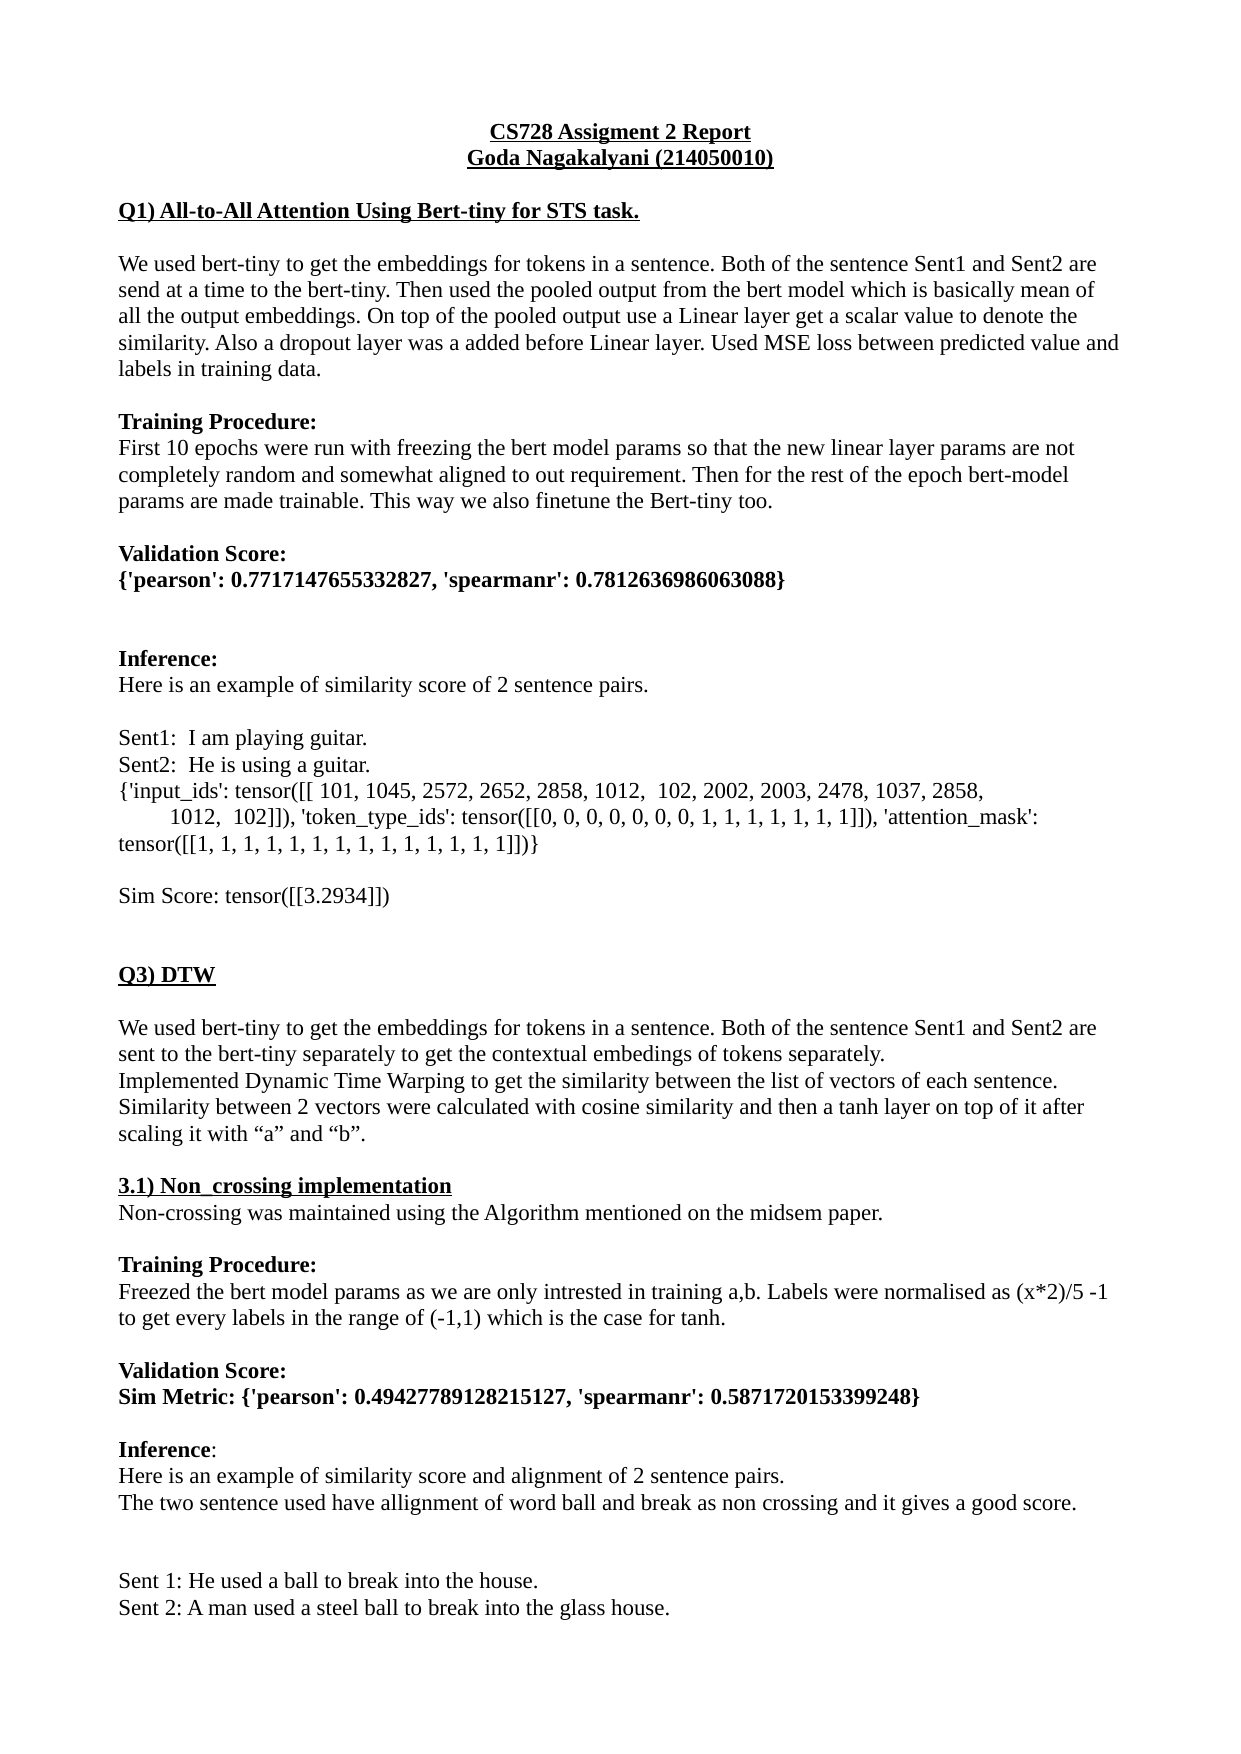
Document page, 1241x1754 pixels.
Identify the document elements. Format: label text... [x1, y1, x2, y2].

text {'pearson': 0.7717147655332827, 'spearmanr': 0.7812636986063088} [118, 566, 1122, 592]
text Freezed the bert model params as we are only intrested in training a,b. Labels were normalised as (x*2)/5 -1 to get every labels in the range of (-1,1) which is the case for tanh. [118, 1278, 1122, 1330]
text CS728 Assigment 2 Report [118, 118, 1122, 144]
text {'input_ids': tensor([[ 101, 1045, 2572, 2652, 2858, 1012, 102, 2002, 2003, 2478, 1037, 2858, [118, 777, 1122, 803]
text The two sentence used have allignment of word ball and break as non crossing and it gives a good score. [118, 1488, 1122, 1515]
text Validation Score: [118, 1357, 1122, 1383]
text Here is an example of similarity score of 2 sentence pairs. [118, 672, 1122, 698]
text Sent2: He is using a guitar. [118, 751, 1122, 777]
text First 10 epochs were run with freezing the bert model params so that the new linear layer params are not completely random and somewhat aligned to out requirement. Then for the rest of the epoch bert-model params are made trainable. This way we also finetune the Bert-tiny too. [118, 434, 1122, 513]
text Validation Score: [118, 540, 1122, 566]
text Goda Nagakalyani (214050010) [118, 144, 1122, 171]
text Sim Metric: {'pearson': 0.49427789128215127, 'spearmanr': 0.5871720153399248} [118, 1383, 1122, 1409]
text Sent 2: A man used a steel ball to break into the glass house. [118, 1594, 1122, 1620]
text Inference: [118, 1436, 1122, 1462]
text Non-crossing was maintained using the Algorithm mentioned on the midsem paper. [118, 1199, 1122, 1225]
text 3.1) Non_crossing implementation [118, 1172, 1122, 1199]
text Sent1: I am playing guitar. [118, 724, 1122, 751]
text Q3) DTW [118, 961, 1122, 988]
text Q1) All-to-All Attention Using Bert-tiny for STS task. [118, 197, 1122, 223]
text We used bert-tiny to get the embeddings for tokens in a sentence. Both of the sentence Sent1 and Sent2 are send at a time to the bert-tiny. Then used the pooled output from the bert model which is basically mean of all the output embeddings. On top of the pooled output use a Linear layer get a scalar value to denote the similarity. Also a dropout layer was a added before Linear layer. Used MSE loss between predicted value and labels in training data. [118, 250, 1122, 382]
text Sim Score: tensor([[3.2934]]) [118, 882, 1122, 909]
text Inference: [118, 645, 1122, 672]
text Implemented Dynamic Time Warping to get the similarity between the list of vectors of each sentence. Similarity between 2 vectors were calculated with cosine similarity and then a tanh layer on top of it after scaling it with “a” and “b”. [118, 1067, 1122, 1146]
text Training Procedure: [118, 1251, 1122, 1278]
text We used bert-tiny to get the embeddings for tokens in a sentence. Both of the sentence Sent1 and Sent2 are sent to the bert-tiny separately to get the contextual embedings of tokens separately. [118, 1014, 1122, 1067]
text Here is an example of similarity score and alignment of 2 sentence pairs. [118, 1462, 1122, 1488]
text 1012, 102]]), 'token_type_ids': tensor([[0, 0, 0, 0, 0, 0, 0, 1, 1, 1, 1, 1, 1, 1]]), 'attention_mask': tensor([[1, 1, 1, 1, 1, 1, 1, 1, 1, 1, 1, 1, 1, 1]])} [118, 803, 1122, 856]
text Sent 1: He used a ball to break into the house. [118, 1568, 1122, 1594]
text Training Procedure: [118, 408, 1122, 434]
